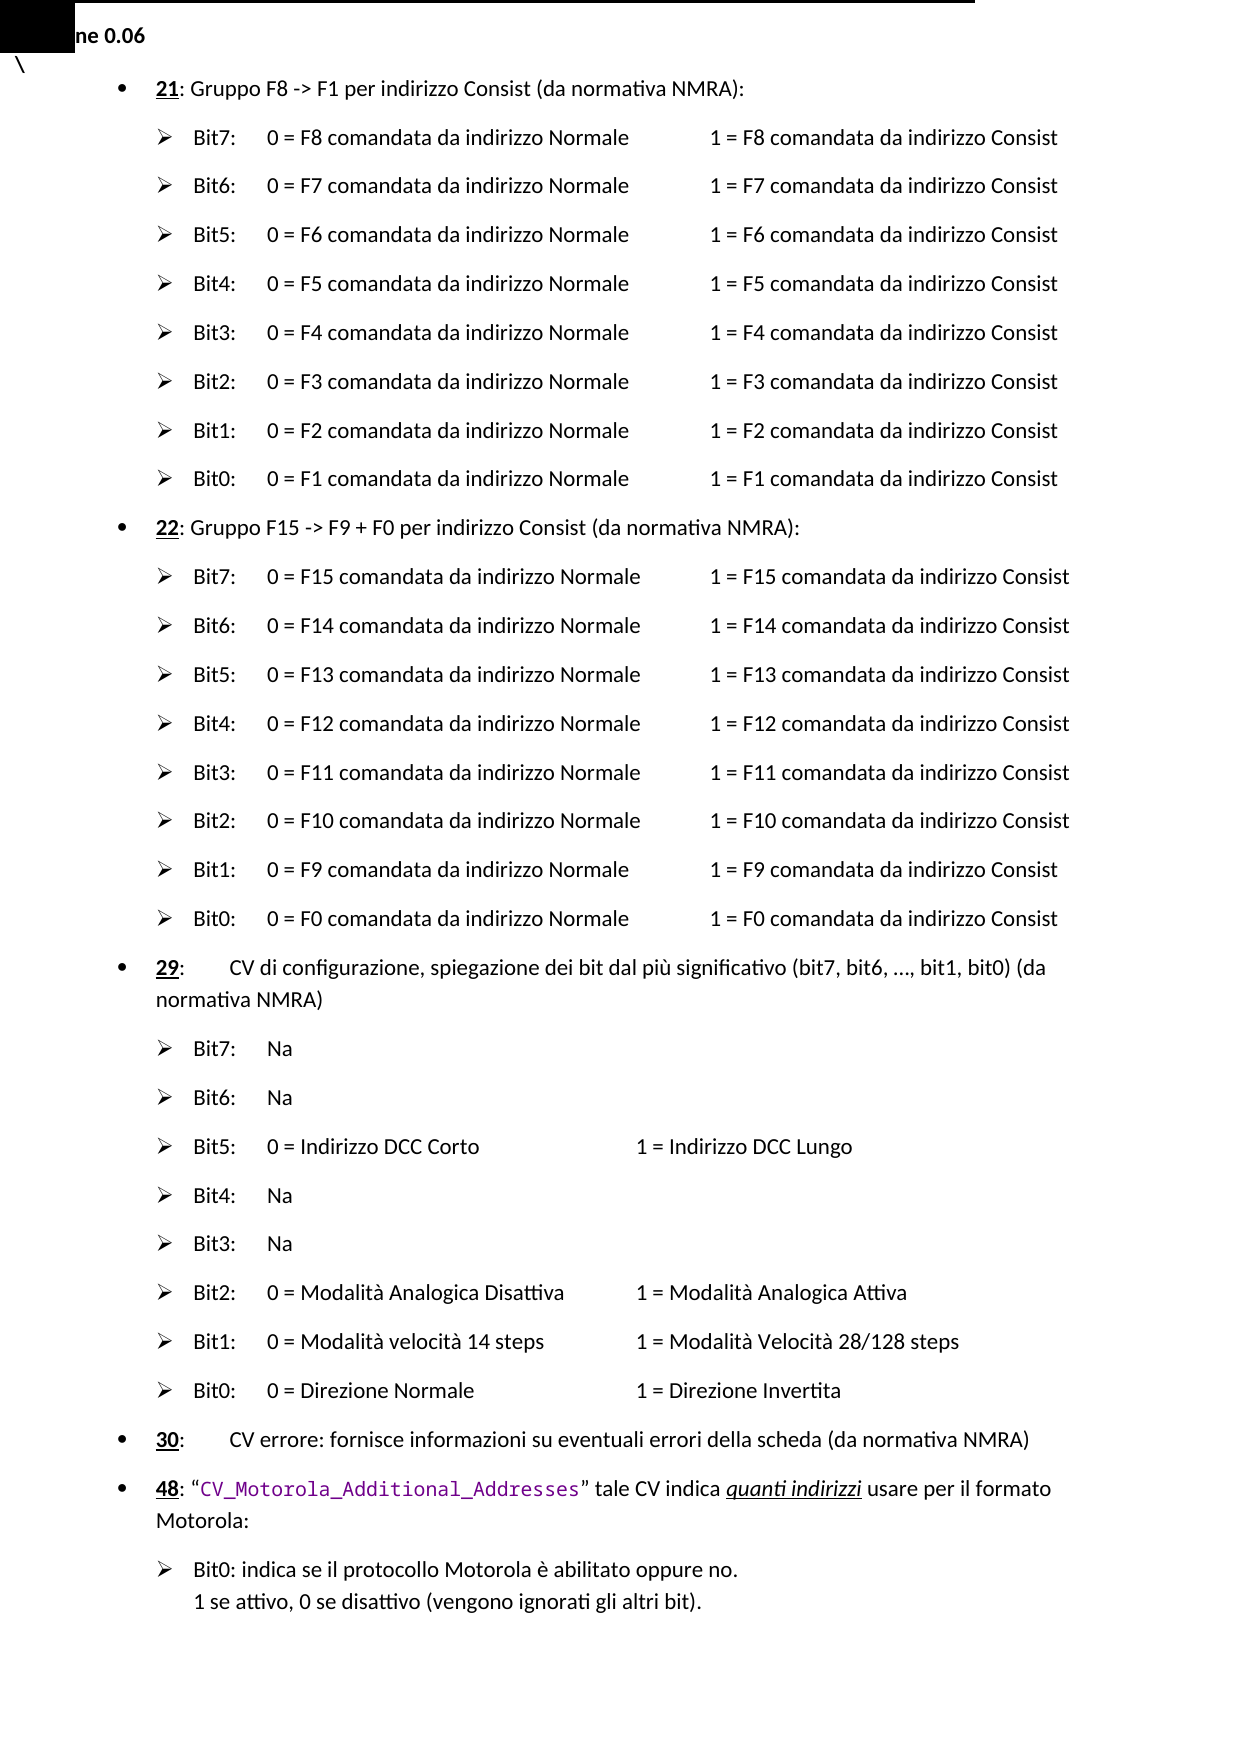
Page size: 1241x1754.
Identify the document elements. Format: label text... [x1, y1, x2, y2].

list Bit4: Na [156, 1181, 1122, 1209]
list Bit0: 0 = Direzione Normale 1 = Direzione Invertita [156, 1376, 1122, 1404]
list Bit7: 0 = F8 comandata da indirizzo Normale 1 = F8 comandata da indirizzo Consist [156, 123, 1122, 151]
list Bit6: Na [156, 1083, 1122, 1111]
list 22: Gruppo F15 -> F9 + F0 per indirizzo Consist (da normativa NMRA): [118, 513, 1122, 541]
list Bit3: Na [156, 1229, 1122, 1258]
list Bit7: Na [156, 1034, 1122, 1062]
list Bit2: 0 = Modalità Analogica Disattiva 1 = Modalità Analogica Attiva [156, 1278, 1122, 1306]
list Bit5: 0 = Indirizzo DCC Corto 1 = Indirizzo DCC Lungo [156, 1132, 1122, 1160]
list Bit6: 0 = F7 comandata da indirizzo Normale 1 = F7 comandata da indirizzo Consist [156, 171, 1122, 199]
list Bit4: 0 = F12 comandata da indirizzo Normale 1 = F12 comandata da indirizzo Consist [156, 709, 1122, 737]
list 48: “CV_Motorola_Additional_Addresses” tale CV indica quanti indirizzi usare per il formato Motorola: [118, 1474, 1122, 1534]
list Bit4: 0 = F5 comandata da indirizzo Normale 1 = F5 comandata da indirizzo Consist [156, 269, 1122, 297]
list Bit3: 0 = F4 comandata da indirizzo Normale 1 = F4 comandata da indirizzo Consist [156, 318, 1122, 346]
list Bit2: 0 = F3 comandata da indirizzo Normale 1 = F3 comandata da indirizzo Consist [156, 367, 1122, 395]
list 29: CV di configurazione, spiegazione dei bit dal più significativo (bit7, bit6, …, bit1, bit0) (da normativa NMRA) [118, 953, 1122, 1013]
list 21: Gruppo F8 -> F1 per indirizzo Consist (da normativa NMRA): [118, 74, 1122, 102]
list Bit1: 0 = F9 comandata da indirizzo Normale 1 = F9 comandata da indirizzo Consist [156, 855, 1122, 883]
list Bit0: indica se il protocollo Motorola è abilitato oppure no. 1 se attivo, 0 se disattivo (vengono ignorati gli altri bit). [156, 1555, 1122, 1615]
list Bit1: 0 = Modalità velocità 14 steps 1 = Modalità Velocità 28/128 steps [156, 1327, 1122, 1355]
list Bit6: 0 = F14 comandata da indirizzo Normale 1 = F14 comandata da indirizzo Consist [156, 611, 1122, 639]
list Bit5: 0 = F6 comandata da indirizzo Normale 1 = F6 comandata da indirizzo Consist [156, 220, 1122, 248]
list Bit7: 0 = F15 comandata da indirizzo Normale 1 = F15 comandata da indirizzo Consist [156, 562, 1122, 590]
list Bit0: 0 = F0 comandata da indirizzo Normale 1 = F0 comandata da indirizzo Consist [156, 904, 1122, 932]
list Bit5: 0 = F13 comandata da indirizzo Normale 1 = F13 comandata da indirizzo Consist [156, 660, 1122, 688]
list Bit2: 0 = F10 comandata da indirizzo Normale 1 = F10 comandata da indirizzo Consist [156, 807, 1122, 834]
list 30: CV errore: fornisce informazioni su eventuali errori della scheda (da normativa NMRA) [118, 1425, 1122, 1453]
list Bit1: 0 = F2 comandata da indirizzo Normale 1 = F2 comandata da indirizzo Consist [156, 416, 1122, 444]
list Bit0: 0 = F1 comandata da indirizzo Normale 1 = F1 comandata da indirizzo Consist [156, 464, 1122, 493]
list Bit3: 0 = F11 comandata da indirizzo Normale 1 = F11 comandata da indirizzo Consist [156, 758, 1122, 786]
